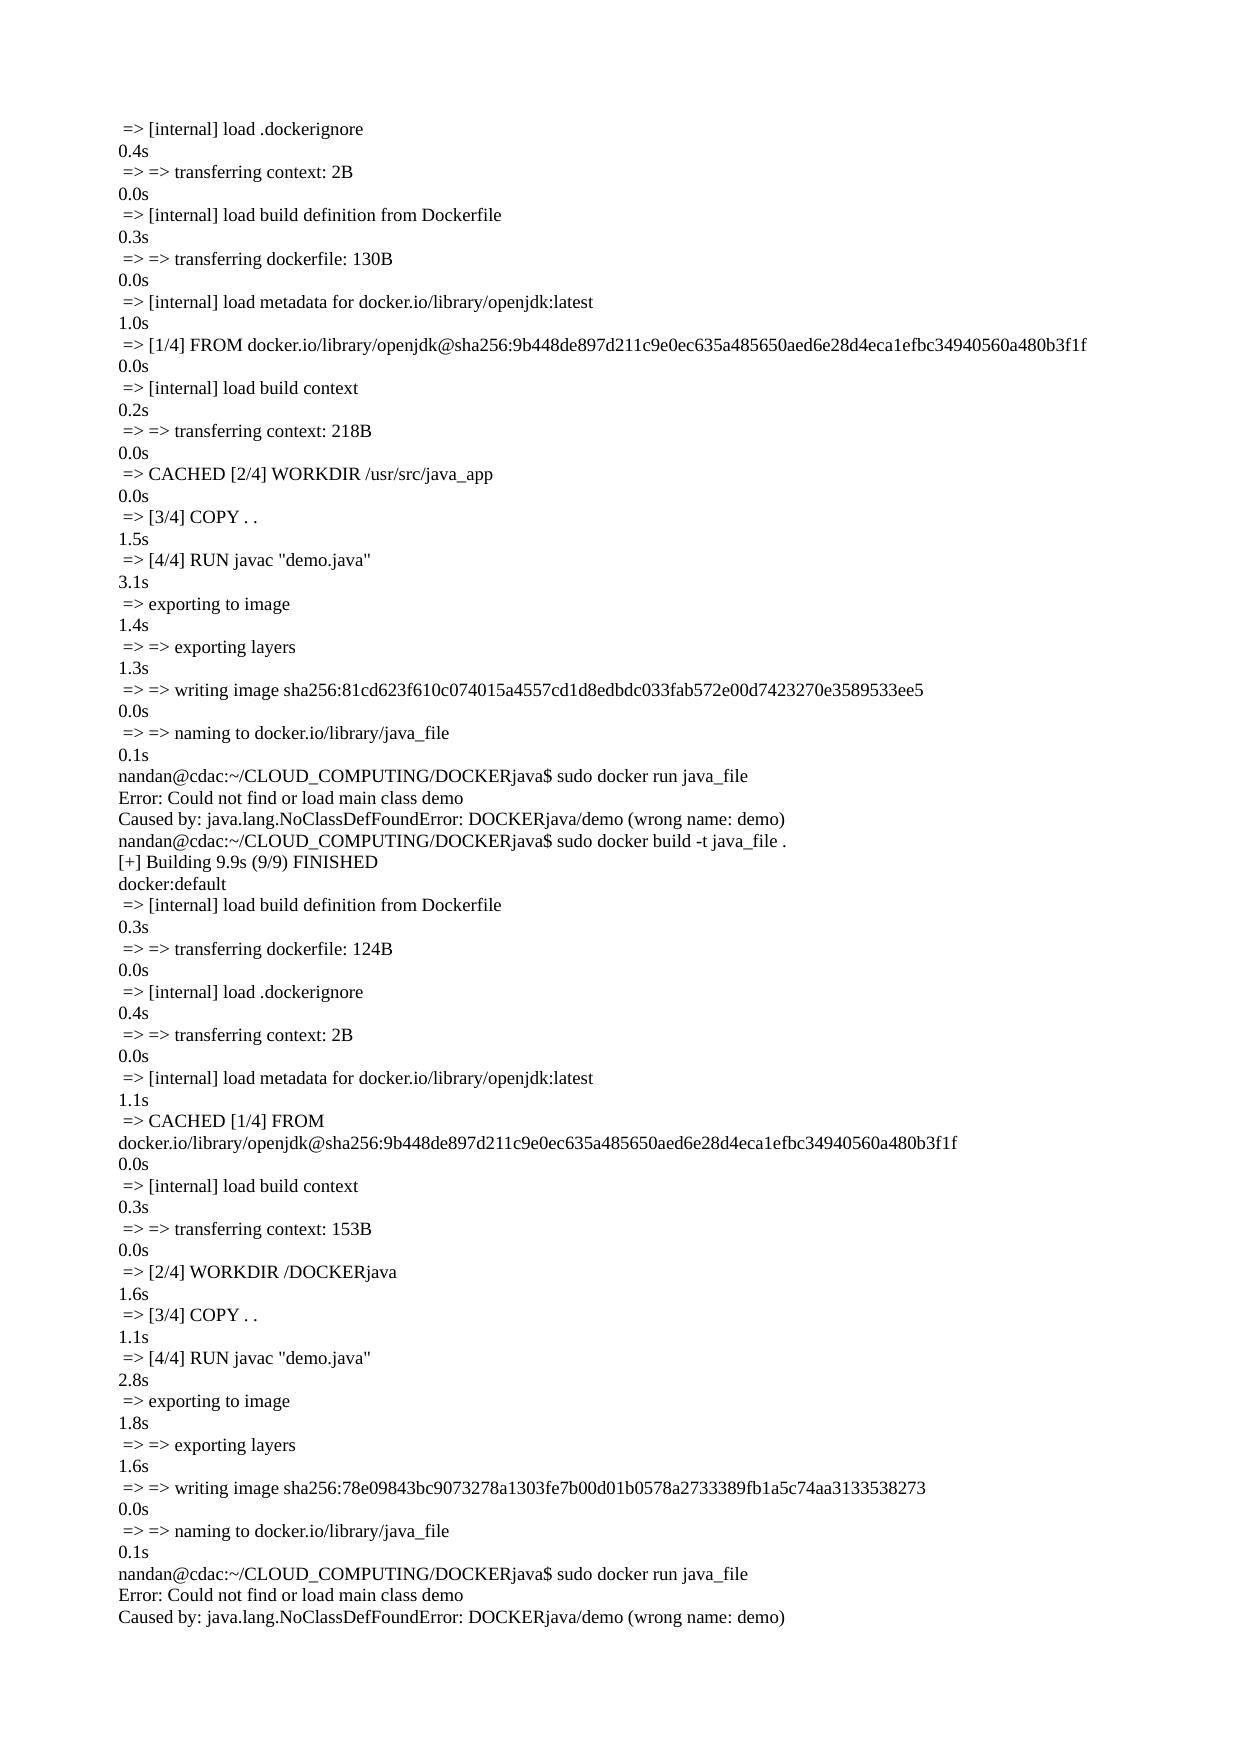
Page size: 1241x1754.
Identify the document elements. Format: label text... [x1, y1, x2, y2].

text => exporting to image 1.8s [118, 1390, 1122, 1433]
text [+] Building 9.9s (9/9) FINISHED docker:default [118, 851, 1122, 894]
text Error: Could not find or load main class demo [118, 1584, 1122, 1606]
text => => writing image sha256:78e09843bc9073278a1303fe7b00d01b0578a2733389fb1a5c74aa3133538273 0.0s [118, 1477, 1122, 1520]
text => => writing image sha256:81cd623f610c074015a4557cd1d8edbdc033fab572e00d7423270e3589533ee5 0.0s [118, 679, 1122, 722]
text => [4/4] RUN javac "demo.java" 3.1s [118, 549, 1122, 592]
text Caused by: java.lang.NoClassDefFoundError: DOCKERjava/demo (wrong name: demo) [118, 808, 1122, 830]
text => => transferring dockerfile: 130B 0.0s [118, 247, 1122, 291]
text => [4/4] RUN javac "demo.java" 2.8s [118, 1347, 1122, 1390]
text => [3/4] COPY . . 1.1s [118, 1304, 1122, 1347]
text => => transferring dockerfile: 124B 0.0s [118, 937, 1122, 981]
text => => naming to docker.io/library/java_file 0.1s [118, 1520, 1122, 1563]
text => [internal] load build definition from Dockerfile 0.3s [118, 894, 1122, 937]
text => [1/4] FROM docker.io/library/openjdk@sha256:9b448de897d211c9e0ec635a485650aed6e28d4eca1efbc34940560a480b3f1f 0.0s [118, 334, 1122, 377]
text => [internal] load build context 0.3s [118, 1175, 1122, 1218]
text => => transferring context: 2B 0.0s [118, 1024, 1122, 1067]
text => [3/4] COPY . . 1.5s [118, 506, 1122, 549]
text => [internal] load build definition from Dockerfile 0.3s [118, 204, 1122, 247]
text => [internal] load metadata for docker.io/library/openjdk:latest 1.1s [118, 1067, 1122, 1110]
text => => transferring context: 218B 0.0s [118, 420, 1122, 463]
text => exporting to image 1.4s [118, 592, 1122, 636]
text => [internal] load metadata for docker.io/library/openjdk:latest 1.0s [118, 291, 1122, 334]
text Caused by: java.lang.NoClassDefFoundError: DOCKERjava/demo (wrong name: demo) [118, 1606, 1122, 1627]
text => => exporting layers 1.6s [118, 1433, 1122, 1477]
text => => exporting layers 1.3s [118, 636, 1122, 679]
text => CACHED [1/4] FROM docker.io/library/openjdk@sha256:9b448de897d211c9e0ec635a485650aed6e28d4eca1efbc34940560a480b3f1f 0.0s [118, 1110, 1122, 1175]
text => [2/4] WORKDIR /DOCKERjava 1.6s [118, 1261, 1122, 1304]
text nandan@cdac:~/CLOUD_COMPUTING/DOCKERjava$ sudo docker run java_file [118, 765, 1122, 787]
text nandan@cdac:~/CLOUD_COMPUTING/DOCKERjava$ sudo docker run java_file [118, 1563, 1122, 1584]
text => => transferring context: 2B 0.0s [118, 161, 1122, 204]
text => [internal] load .dockerignore 0.4s [118, 118, 1122, 161]
text Error: Could not find or load main class demo [118, 787, 1122, 808]
text nandan@cdac:~/CLOUD_COMPUTING/DOCKERjava$ sudo docker build -t java_file . [118, 830, 1122, 851]
text => [internal] load .dockerignore 0.4s [118, 981, 1122, 1024]
text => => transferring context: 153B 0.0s [118, 1218, 1122, 1261]
text => CACHED [2/4] WORKDIR /usr/src/java_app 0.0s [118, 463, 1122, 506]
text => [internal] load build context 0.2s [118, 377, 1122, 420]
text => => naming to docker.io/library/java_file 0.1s [118, 722, 1122, 765]
